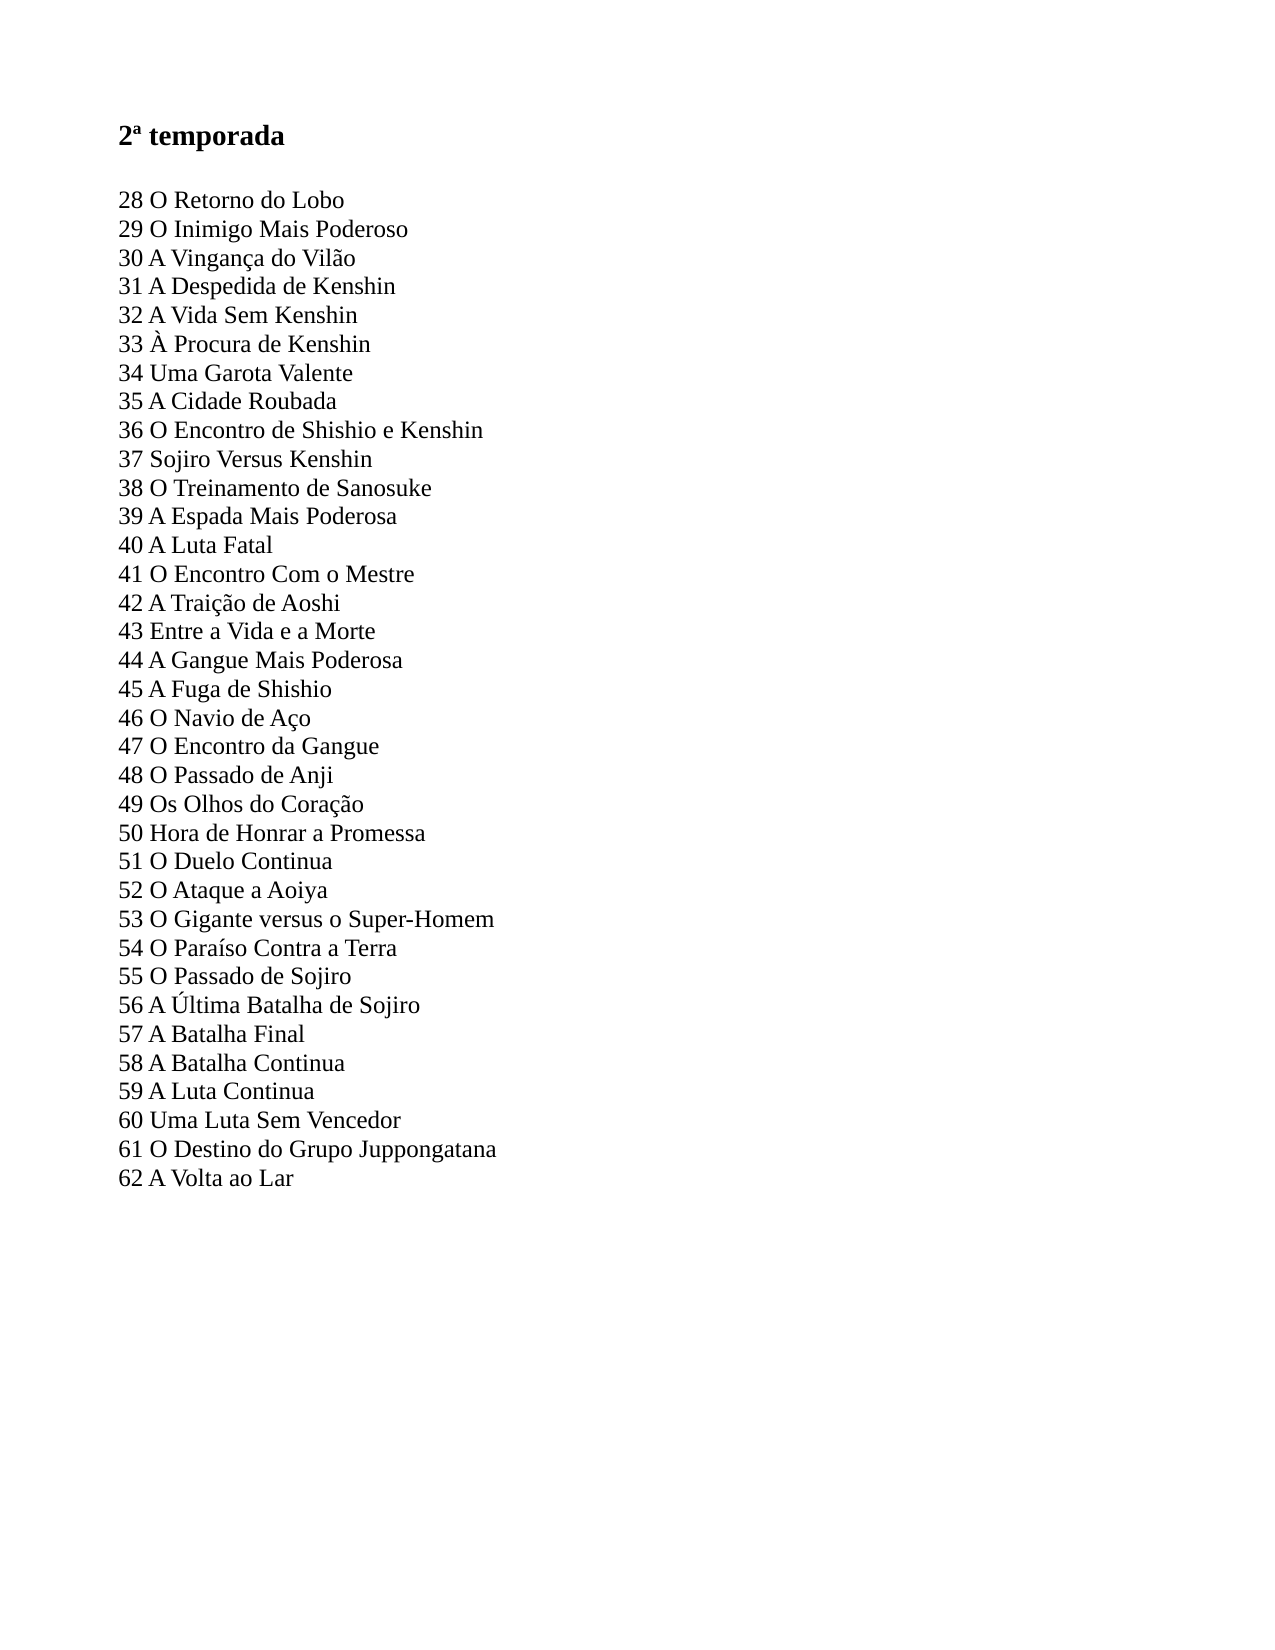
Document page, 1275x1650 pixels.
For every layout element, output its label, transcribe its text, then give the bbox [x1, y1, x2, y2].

text 60 Uma Luta Sem Vencedor [118, 1105, 1157, 1134]
text 40 A Luta Fatal [118, 530, 1157, 559]
text 57 A Batalha Final [118, 1019, 1157, 1048]
text 35 A Cidade Roubada [118, 386, 1157, 415]
text 62 A Volta ao Lar [118, 1163, 1157, 1191]
text 48 O Passado de Anji [118, 760, 1157, 789]
text 2ª temporada [118, 118, 1157, 152]
text 61 O Destino do Grupo Juppongatana [118, 1134, 1157, 1163]
text 43 Entre a Vida e a Morte [118, 616, 1157, 645]
text 55 O Passado de Sojiro [118, 961, 1157, 990]
text 50 Hora de Honrar a Promessa [118, 818, 1157, 846]
text 33 À Procura de Kenshin [118, 329, 1157, 358]
text 45 A Fuga de Shishio [118, 674, 1157, 703]
text 47 O Encontro da Gangue [118, 731, 1157, 760]
text 31 A Despedida de Kenshin [118, 271, 1157, 300]
text 41 O Encontro Com o Mestre [118, 559, 1157, 588]
text 29 O Inimigo Mais Poderoso [118, 214, 1157, 243]
text 53 O Gigante versus o Super-Homem [118, 904, 1157, 933]
text 51 O Duelo Continua [118, 846, 1157, 875]
text 28 O Retorno do Lobo [118, 185, 1157, 214]
text 59 A Luta Continua [118, 1076, 1157, 1105]
text 36 O Encontro de Shishio e Kenshin [118, 415, 1157, 444]
text 58 A Batalha Continua [118, 1048, 1157, 1076]
text 49 Os Olhos do Coração [118, 789, 1157, 818]
text 37 Sojiro Versus Kenshin [118, 444, 1157, 473]
text 44 A Gangue Mais Poderosa [118, 645, 1157, 674]
text 38 O Treinamento de Sanosuke [118, 473, 1157, 501]
text 30 A Vingança do Vilão [118, 243, 1157, 271]
text 32 A Vida Sem Kenshin [118, 300, 1157, 329]
text 46 O Navio de Aço [118, 703, 1157, 731]
text 56 A Última Batalha de Sojiro [118, 990, 1157, 1019]
text 39 A Espada Mais Poderosa [118, 501, 1157, 530]
text 34 Uma Garota Valente [118, 358, 1157, 386]
text 52 O Ataque a Aoiya [118, 875, 1157, 904]
text 54 O Paraíso Contra a Terra [118, 933, 1157, 961]
text 42 A Traição de Aoshi [118, 588, 1157, 616]
